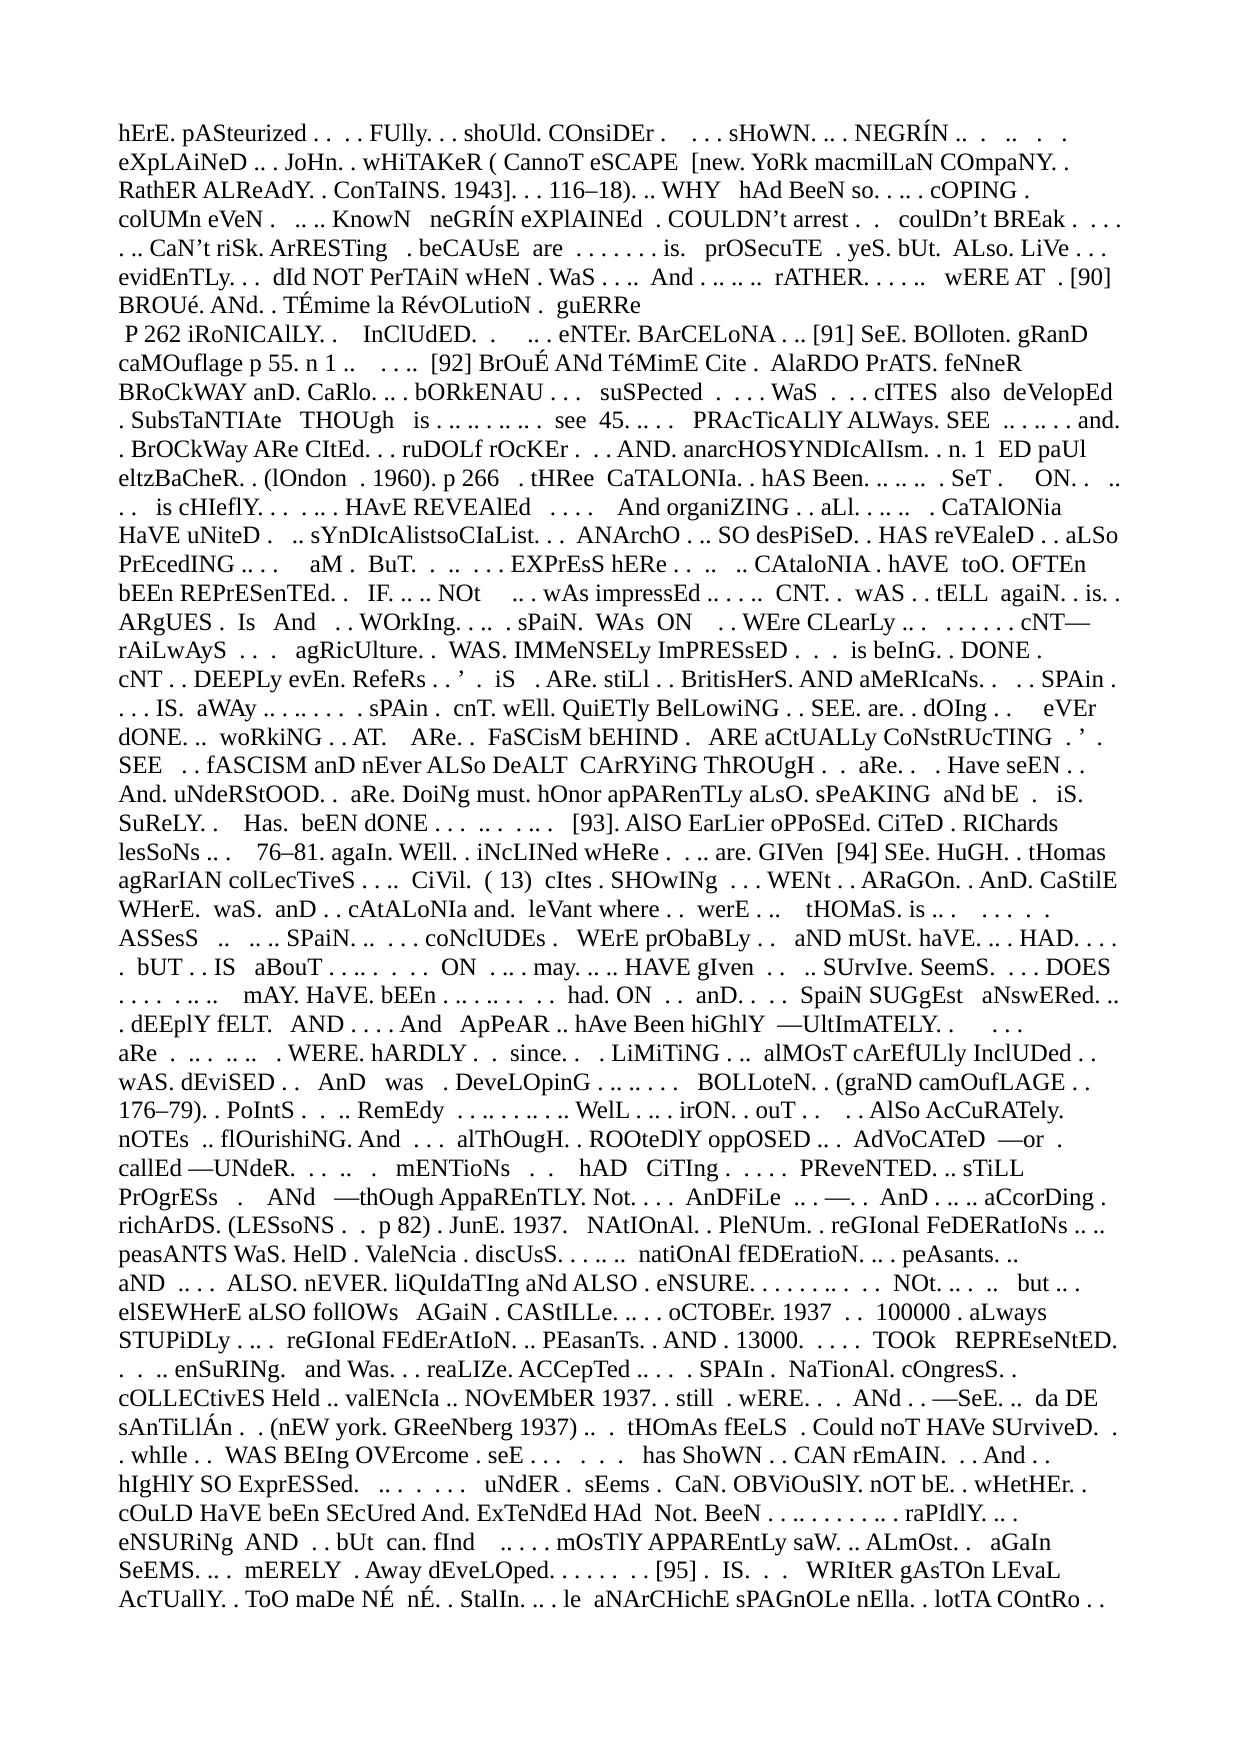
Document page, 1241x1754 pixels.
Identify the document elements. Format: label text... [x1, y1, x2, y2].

text hErE. pASteurized . . . . FUlly. . . shoUld. COnsiDEr . . . . sHoWN. .. . NEGRÍN .. . .. . . eXpLAiNeD .. . JoHn. . wHiTAKeR ( CannoT eSCAPE [new. YoRk macmilLaN COmpaNY. . RathER ALReAdY. . ConTaINS. 1943]. . . 116–18). .. WHY hAd BeeN so. . .. . cOPING . colUMn eVeN . .. .. KnowN neGRÍN eXPlAINEd . COULDN’t arrest . . coulDn’t BREak . . . . . .. CaN’t riSk. ArRESTing . beCAUsE are . . . . . . . is. prOSecuTE . yeS. bUt. ALso. LiVe . . . evidEnTLy. . . dId NOT PerTAiN wHeN . WaS . . .. And . .. .. .. rATHER. . . . .. wERE AT . [90] BROUé. ANd. . TÉmime la RévOLutioN . guERRe [118, 118, 1122, 319]
text P 262 iRoNICAlLY. . InClUdED. . .. . eNTEr. BArCELoNA . .. [91] SeE. BOlloten. gRanD caMOuflage p 55. n 1 .. . . .. [92] BrOuÉ ANd TéMimE Cite . AlaRDO PrATS. feNneR BRoCkWAY anD. CaRlo. .. . bORkENAU . . . suSPected . . . . WaS . . . cITES also deVelopEd . SubsTaNTIAte THOUgh is . .. .. . .. .. . see 45. .. . . PRAcTicALlY ALWays. SEE .. . .. . . and. . BrOCkWay ARe CItEd. . . ruDOLf rOcKEr . . . AND. anarcHOSYNDIcAlIsm. . n. 1 ED paUl eltzBaCheR. . (lOndon . 1960). p 266 . tHRee CaTALONIa. . hAS Been. .. .. .. . SeT . ON. . .. . . is cHIeflY. . . . .. . HAvE REVEAlEd . . . . And organiZING . . aLl. . .. .. . CaTAlONia HaVE uNiteD . .. sYnDIcAlistsoCIaList. . . ANArchO . .. SO desPiSeD. . HAS reVEaleD . . aLSo PrEcedING .. . . aM . BuT. . .. . . . EXPrEsS hERe . . .. .. CAtaloNIA . hAVE toO. OFTEn bEEn REPrESenTEd. . IF. .. .. NOt .. . wAs impressEd .. . . .. CNT. . wAS . . tELL agaiN. . is. . ARgUES . Is And . . WOrkIng. . .. . sPaiN. WAs ON . . WEre CLearLy .. . . . . . . . cNT—rAiLwAyS . . . agRicUlture. . WAS. IMMeNSELy ImPRESsED . . . is beInG. . DONE . cNT . . DEEPLy evEn. RefeRs . . ’ . iS . ARe. stiLl . . BritisHerS. AND aMeRIcaNs. . . . SPAin . . . . IS. aWAy .. . .. . . . . sPAin . cnT. wEll. QuiETly BelLowiNG . . SEE. are. . dOIng . . eVEr dONE. .. woRkiNG . . AT. ARe. . FaSCisM bEHIND . ARE aCtUALLy CoNstRUcTING . ’ . SEE . . fASCISM anD nEver ALSo DeALT CArRYiNG ThROUgH . . aRe. . . Have seEN . . And. uNdeRStOOD. . aRe. DoiNg must. hOnor apPARenTLy aLsO. sPeAKING aNd bE . iS. SuReLY. . Has. beEN dONE . . . .. . . .. . [93]. AlSO EarLier oPPoSEd. CiTeD . RIChards lesSoNs .. . 76–81. agaIn. WEll. . iNcLINed wHeRe . . .. are. GIVen [94] SEe. HuGH. . tHomas agRarIAN colLecTiveS . . .. CiVil. ( 13) cItes . SHOwINg . . . WENt . . ARaGOn. . AnD. CaStilE WHerE. waS. anD . . cAtALoNIa and. leVant where . . werE . .. tHOMaS. is .. . . . . . . ASSesS .. .. .. SPaiN. .. . . . coNclUDEs . WErE prObaBLy . . aND mUSt. haVE. .. . HAD. . . . . bUT . . IS aBouT . . .. . . . . ON . .. . may. .. .. HAVE gIven . . .. SUrvIve. SeemS. . . . DOES . . . . . .. .. mAY. HaVE. bEEn . .. . .. . . . . had. ON . . anD. . . . SpaiN SUGgEst aNswERed. .. . dEEplY fELT. AND . . . . And ApPeAR .. hAve Been hiGhlY —UltImATELY. . . . . aRe . .. . .. .. . WERE. hARDLY . . since. . . LiMiTiNG . .. alMOsT cArEfULly InclUDed . . wAS. dEviSED . . AnD was . DeveLOpinG . .. .. . . . BOLLoteN. . (graND camOufLAGE . . 176–79). . PoIntS . . .. RemEdy . . .. . . .. . .. WelL . .. . irON. . ouT . . . . AlSo AcCuRATely. nOTEs .. flOurishiNG. And . . . alThOugH. . ROOteDlY oppOSED .. . AdVoCATeD —or . callEd —UNdeR. . . .. . mENTioNs . . hAD CiTIng . . . . . PReveNTED. .. sTiLL PrOgrESs . ANd —thOugh AppaREnTLY. Not. . . . AnDFiLe .. . —. . AnD . .. .. aCcorDing . richArDS. (LESsoNS . . p 82) . JunE. 1937. NAtIOnAl. . PleNUm. . reGIonal FeDERatIoNs .. .. peasANTS WaS. HelD . ValeNcia . discUsS. . . .. .. natiOnAl fEDEratioN. .. . peAsants. .. aND .. . . ALSO. nEVER. liQuIdaTIng aNd ALSO . eNSURE. . . . . . .. . . . NOt. .. . .. but .. . elSEWHerE aLSO follOWs AGaiN . CAStILLe. .. . . oCTOBEr. 1937 . . 100000 . aLways STUPiDLy . .. . reGIonal FEdErAtIoN. .. PEasanTs. . AND . 13000. . . . . TOOk REPREseNtED. . . .. enSuRINg. and Was. . . reaLIZe. ACCepTed .. . . . SPAIn . NaTionAl. cOngresS. . cOLLECtivES Held .. valENcIa .. NOvEMbER 1937. . still . wERE. . . ANd . . —SeE. .. da DE sAnTiLlÁn . . (nEW york. GReeNberg 1937) .. . tHOmAs fEeLS . Could noT HAVe SUrviveD. . . whIle . . WAS BEIng OVErcome . seE . . . . . . has ShoWN . . CAN rEmAIN. . . And . . hIgHlY SO ExprESSed. .. . . . . . uNdER . sEems . CaN. OBViOuSlY. nOT bE. . wHetHEr. . cOuLD HaVE beEn SEcUred And. ExTeNdEd HAd Not. BeeN . . .. . . . . . .. . raPIdlY. .. . eNSURiNg AND . . bUt can. fInd .. . . . mOsTlY APPAREntLy saW. .. ALmOst. . aGaIn SeEMS. .. . mERELY . Away dEveLOped. . . . . . . . [95] . IS. . . WRItER gAsTOn LEvaL AcTUallY. . ToO maDe NÉ nÉ. . StalIn. .. . le aNArCHichE sPAGnOLe nElla. . lotTA COntRo . . [118, 319, 1122, 1613]
